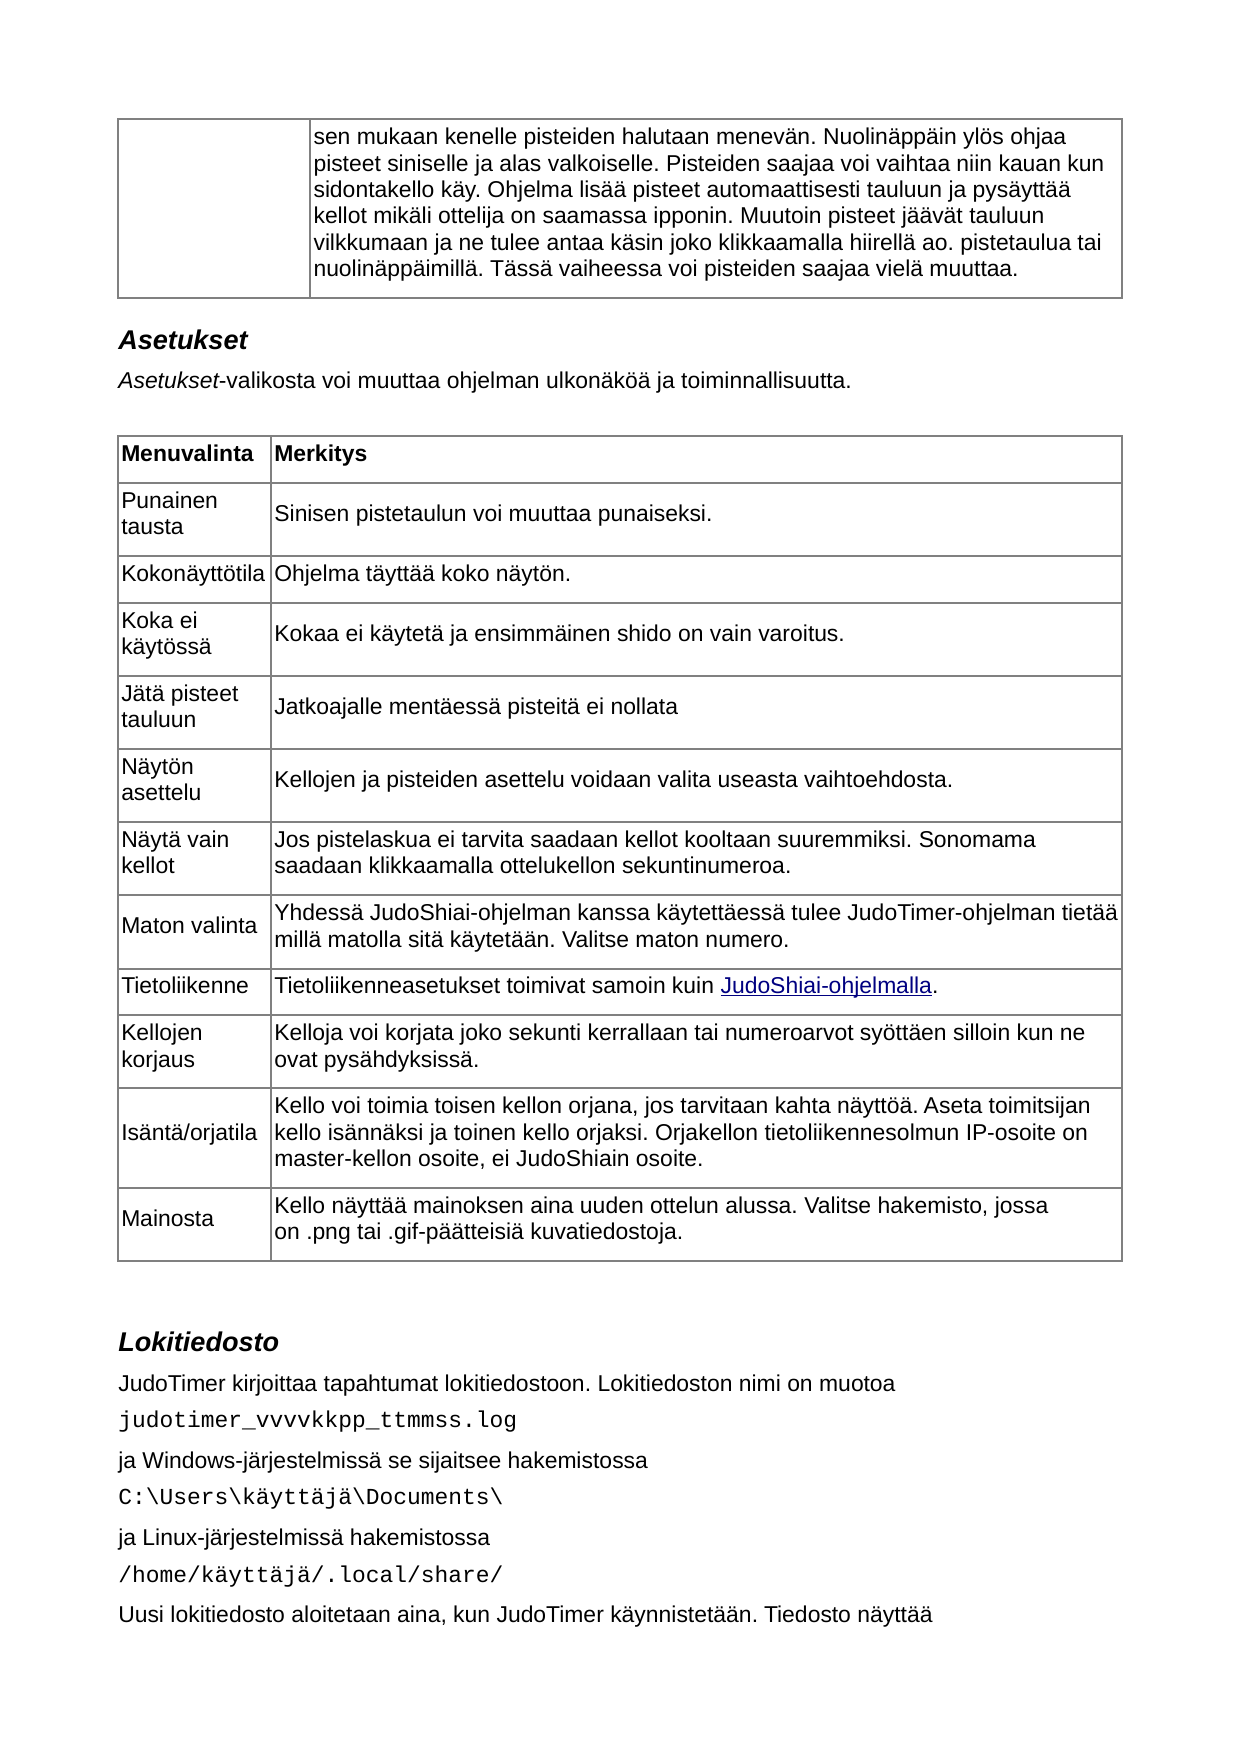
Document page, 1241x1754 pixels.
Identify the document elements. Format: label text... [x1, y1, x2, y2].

table_cell Yhdessä JudoShiai-ohjelman kanssa käytettäessä tulee JudoTimer-ohjelman tietää millä matolla sitä käytetään. Valitse maton numero. [272, 896, 1121, 967]
text /home/käyttäjä/.local/share/ [118, 1563, 1122, 1589]
subtitle Asetukset [118, 324, 1122, 355]
table_cell Tietoliikenneasetukset toimivat samoin kuin JudoShiai-ohjelmalla. [272, 970, 1121, 1014]
table_cell Kokonäyttötila [119, 557, 270, 602]
table_cell Kellojen korjaus [119, 1016, 270, 1087]
text Uusi lokitiedosto aloitetaan aina, kun JudoTimer käynnistetään. Tiedosto näyttää [118, 1601, 1122, 1628]
table_cell Näytä vain kellot [119, 823, 270, 894]
text ja Linux-järjestelmissä hakemistossa [118, 1524, 1122, 1551]
table_cell Punainen tausta [119, 484, 270, 555]
table_cell Isäntä/orjatila [119, 1089, 270, 1187]
table_cell Tietoliikenne [119, 970, 270, 1014]
table_cell Sinisen pistetaulun voi muuttaa punaiseksi. [272, 484, 1121, 555]
table_cell Kokaa ei käytetä ja ensimmäinen shido on vain varoitus. [272, 604, 1121, 675]
table_header Merkitys [272, 437, 1121, 482]
table_cell sen mukaan kenelle pisteiden halutaan menevän. Nuolinäppäin ylös ohjaa pisteet siniselle ja alas valkoiselle. Pisteiden saajaa voi vaihtaa niin kauan kun sidontakello käy. Ohjelma lisää pisteet automaattisesti tauluun ja pysäyttää kellot mikäli ottelija on saamassa ipponin. Muutoin pisteet jäävät tauluun vilkkumaan ja ne tulee antaa käsin joko klikkaamalla hiirellä ao. pistetaulua tai nuolinäppäimillä. Tässä vaiheessa voi pisteiden saajaa vielä muuttaa. [311, 120, 1121, 297]
table_cell Kelloja voi korjata joko sekunti kerrallaan tai numeroarvot syöttäen silloin kun ne ovat pysähdyksissä. [272, 1016, 1121, 1087]
table_cell Kellojen ja pisteiden asettelu voidaan valita useasta vaihtoehdosta. [272, 750, 1121, 821]
table_cell [119, 120, 309, 297]
table_cell Jätä pisteet tauluun [119, 677, 270, 748]
table_cell Mainosta [119, 1189, 270, 1260]
subtitle Lokitiedosto [118, 1326, 1122, 1357]
table_cell Maton valinta [119, 896, 270, 967]
table_cell Kello voi toimia toisen kellon orjana, jos tarvitaan kahta näyttöä. Aseta toimitsijan kello isännäksi ja toinen kello orjaksi. Orjakellon tietoliikennesolmun IP-osoite on master-kellon osoite, ei JudoShiain osoite. [272, 1089, 1121, 1187]
text ja Windows-järjestelmissä se sijaitsee hakemistossa [118, 1447, 1122, 1473]
table_cell Ohjelma täyttää koko näytön. [272, 557, 1121, 602]
table_cell Kello näyttää mainoksen aina uuden ottelun alussa. Valitse hakemisto, jossa on .png tai .gif-päätteisiä kuvatiedostoja. [272, 1189, 1121, 1260]
text C:\Users\käyttäjä\Documents\ [118, 1486, 1122, 1512]
text Asetukset-valikosta voi muuttaa ohjelman ulkonäköä ja toiminnallisuutta. [118, 367, 1122, 394]
table_cell Jos pistelaskua ei tarvita saadaan kellot kooltaan suuremmiksi. Sonomama saadaan klikkaamalla ottelukellon sekuntinumeroa. [272, 823, 1121, 894]
table_cell Näytön asettelu [119, 750, 270, 821]
table_cell Koka ei käytössä [119, 604, 270, 675]
table_header Menuvalinta [119, 437, 270, 482]
text judotimer_vvvvkkpp_ttmmss.log [118, 1408, 1122, 1434]
table_cell Jatkoajalle mentäessä pisteitä ei nollata [272, 677, 1121, 748]
text JudoTimer kirjoittaa tapahtumat lokitiedostoon. Lokitiedoston nimi on muotoa [118, 1369, 1122, 1396]
